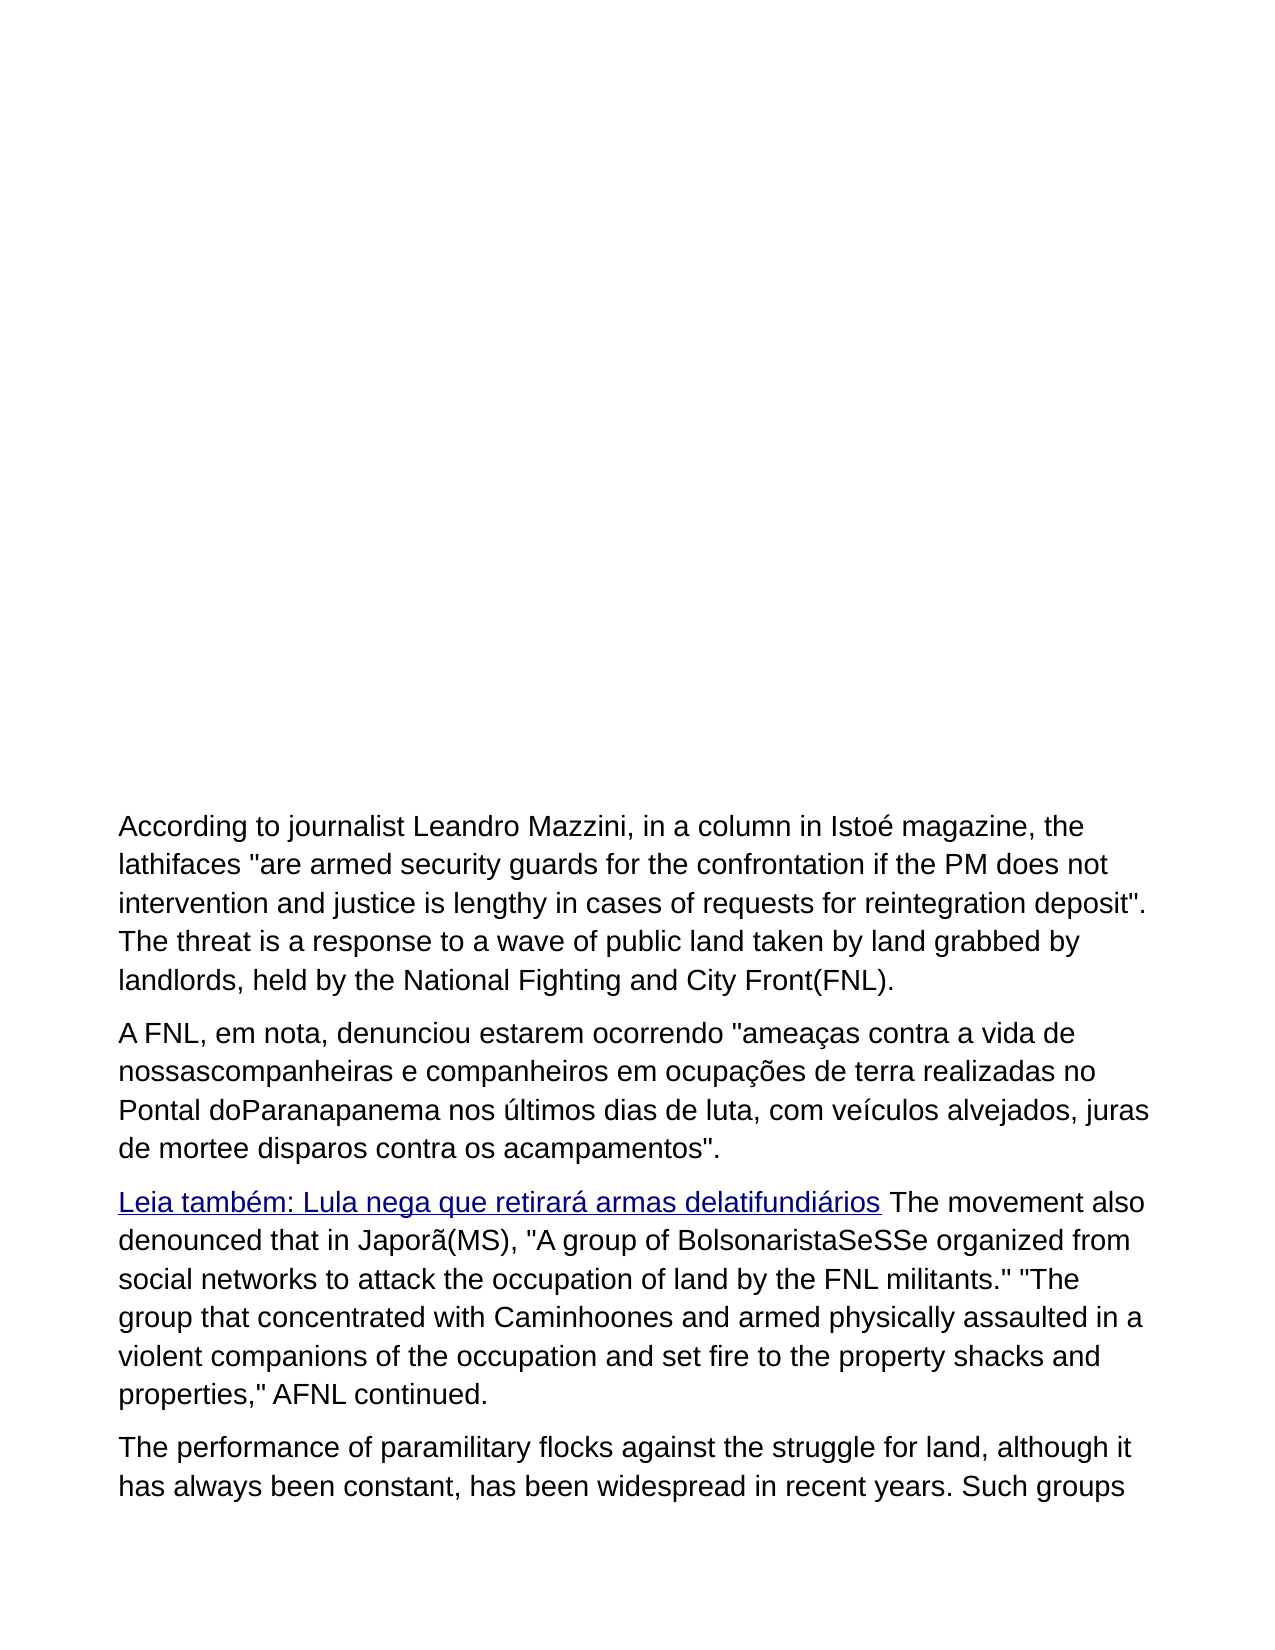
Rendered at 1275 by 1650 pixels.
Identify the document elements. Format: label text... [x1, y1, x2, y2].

text The performance of paramilitary flocks against the struggle for land, although it has always been constant, has been widespread in recent years. Such groups [118, 1431, 1157, 1503]
text Leia também: Lula nega que retirará armas delatifundiários The movement also denounced that in Japorã(MS), "A group of BolsonaristaSeSSe organized from social networks to attack the occupation of land by the FNL militants." "The group that concentrated with Caminhoones and armed physically assaulted in a violent companions of the occupation and set fire to the property shacks and properties," AFNL continued. [118, 1185, 1157, 1411]
text A FNL, em nota, denunciou estarem ocorrendo "ameaças contra a vida de nossascompanheiras e companheiros em ocupações de terra realizadas no Pontal doParanapanema nos últimos dias de luta, com veículos alvejados, juras de mortee disparos contra os acampamentos". [118, 1016, 1157, 1165]
text According to journalist Leandro Mazzini, in a column in Istoé magazine, the lathifaces "are armed security guards for the confrontation if the PM does not intervention and justice is lengthy in cases of requests for reintegration deposit". The threat is a response to a wave of public land taken by land grabbed by landlords, held by the National Fighting and City Front(FNL). [118, 118, 1157, 996]
